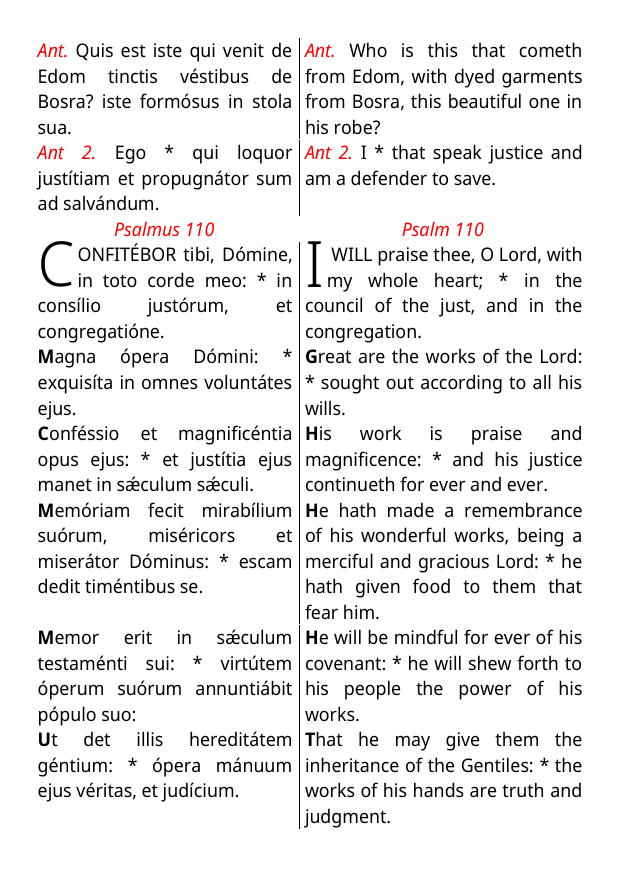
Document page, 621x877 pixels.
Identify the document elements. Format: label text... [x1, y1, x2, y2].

table_header Psalm 110 [299, 216, 583, 242]
table_cell Ant 2. Ego * qui loquor justítiam et propugnátor sum ad salvándum. [38, 140, 299, 216]
table_header Psalmus 110 [38, 216, 299, 242]
table_header Ant. Quis est iste qui venit de Edom tinctis véstibus de Bosra? iste formósus in stola sua. [38, 38, 299, 139]
table_cell That he may give them the inheritance of the Gentiles: * the works of his hands are truth and judgment. [300, 727, 583, 829]
table_header Ant. Who is this that cometh from Edom, with dyed garments from Bosra, this beautiful one in his robe? [300, 38, 583, 139]
table_cell Memóriam fecit mirabílium suórum, miséricors et miserátor Dóminus: * escam dedit timéntibus se. [38, 497, 299, 624]
table_cell Ut det illis hereditátem géntium: * ópera mánuum ejus véritas, et judícium. [38, 727, 299, 829]
table_cell He will be mindful for ever of his covenant: * he will shew forth to his people the power of his works. [300, 625, 583, 727]
table_cell Ant 2. I * that speak justice and am a defender to save. [300, 140, 583, 216]
table_cell His work is praise and magnificence: * and his justice continueth for ever and ever. [300, 420, 583, 497]
table_cell Conféssio et magnificéntia opus ejus: * et justítia ejus manet in sǽculum sǽculi. [38, 420, 299, 497]
table_cell He hath made a remembrance of his wonderful works, being a merciful and gracious Lord: * he hath given food to them that fear him. [300, 497, 583, 624]
table_cell Memor erit in sǽculum testaménti sui: * virtútem óperum suórum annuntiábit pópulo suo: [38, 625, 299, 727]
table_header CONFITÉBOR ti­bi, Dómine, in toto corde meo: * in consílio justórum, et congregatióne. Magna ópera Dómini: * exquisíta in omnes voluntátes ejus. [38, 242, 299, 420]
table_header I WILL praise thee, O Lord, with my whole heart; * in the council of the just, and in the congregation. Great are the works of the Lord: * sought out according to all his wills. [300, 242, 583, 420]
